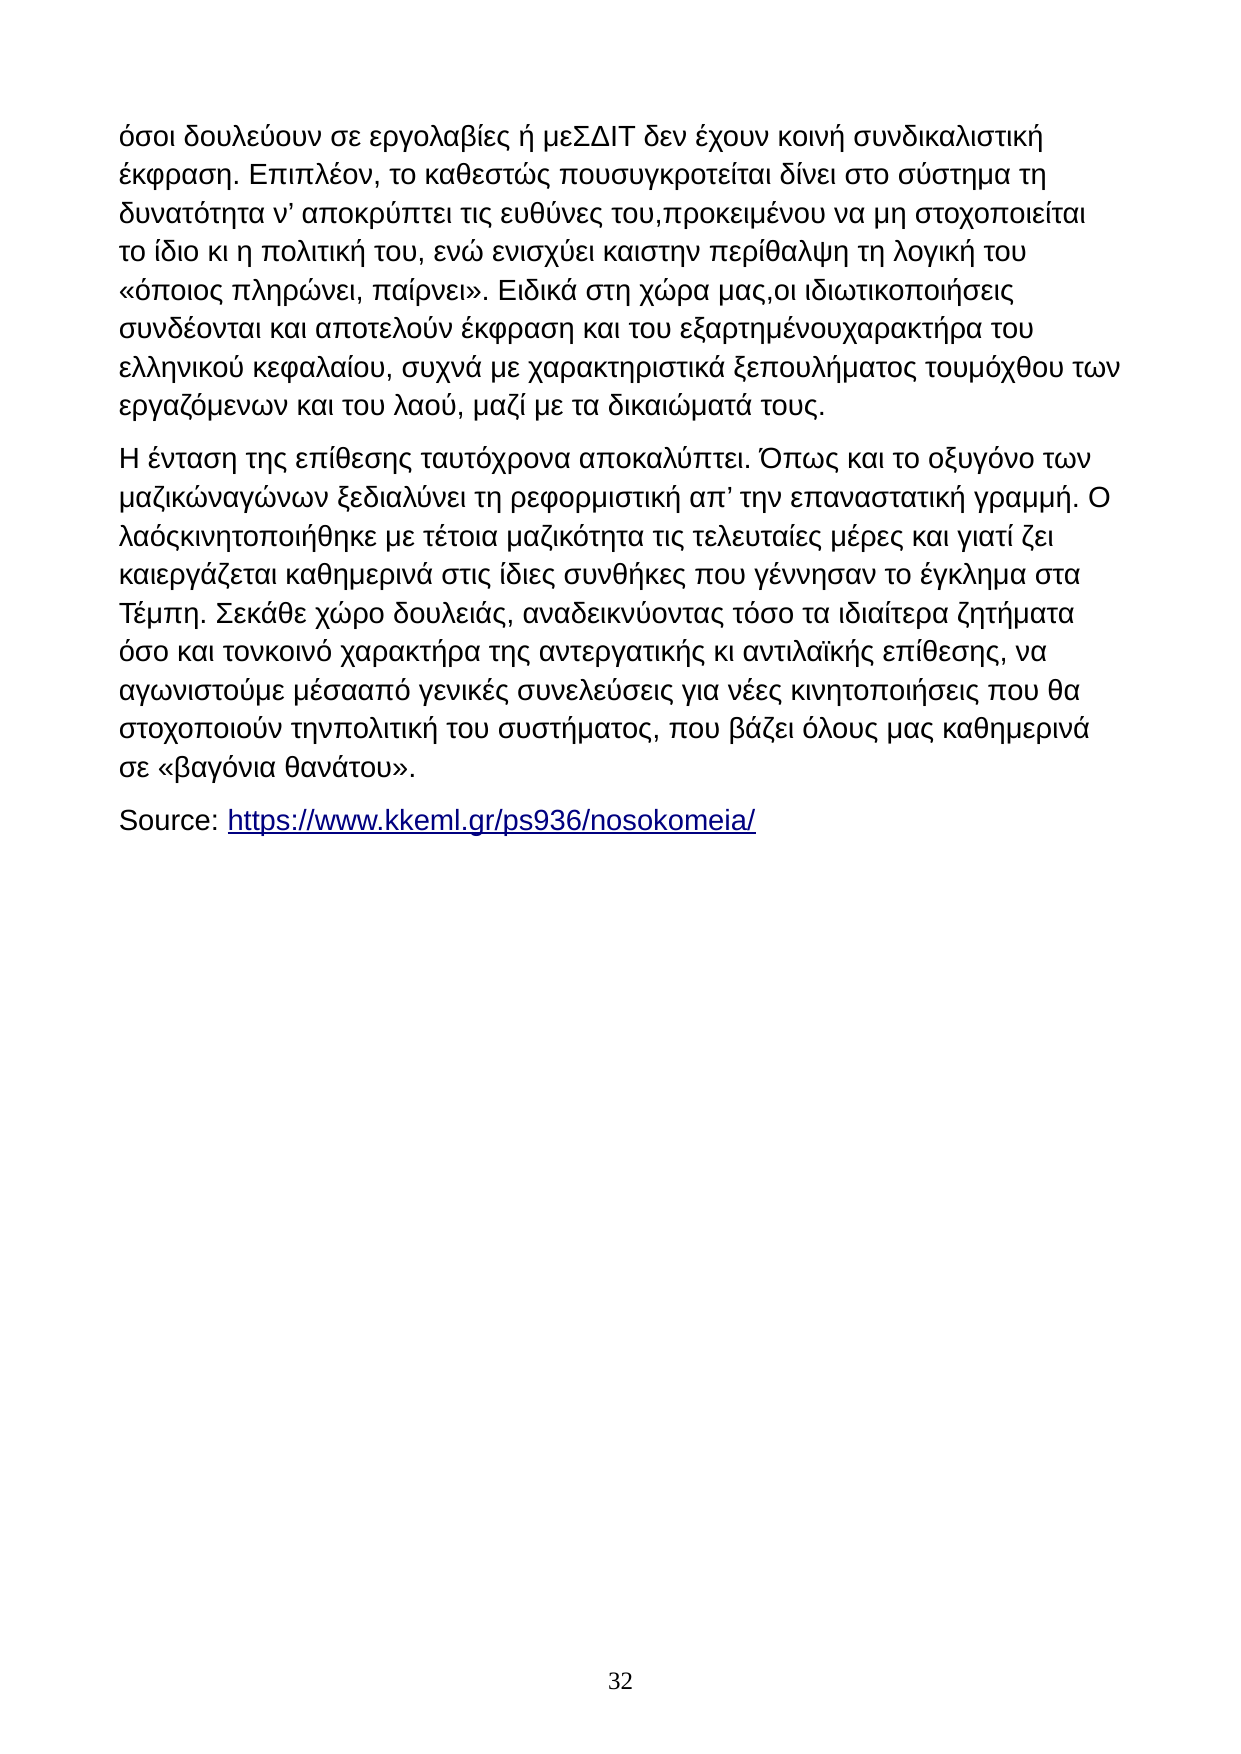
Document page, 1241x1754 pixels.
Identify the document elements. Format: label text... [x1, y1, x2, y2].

text όσοι δουλεύουν σε εργολαβίες ή μεΣΔΙΤ δεν έχουν κοινή συνδικαλιστική έκφραση. Επιπλέον, το καθεστώς πουσυγκροτείται δίνει στο σύστημα τη δυνατότητα ν’ αποκρύπτει τις ευθύνες του,προκειμένου να μη στοχοποιείται το ίδιο κι η πολιτική του, ενώ ενισχύει καιστην περίθαλψη τη λογική του «όποιος πληρώνει, παίρνει». Ειδικά στη χώρα μας,οι ιδιωτικοποιήσεις συνδέονται και αποτελούν έκφραση και του εξαρτημένουχαρακτήρα του ελληνικού κεφαλαίου, συχνά με χαρακτηριστικά ξεπουλήματος τουμόχθου των εργαζόμενων και του λαού, μαζί με τα δικαιώματά τους. [118, 118, 1122, 422]
text Source: https://www.kkeml.gr/ps936/nosokomeia/ [118, 803, 1122, 836]
text Η ένταση της επίθεσης ταυτόχρονα αποκαλύπτει. Όπως και το οξυγόνο των μαζικώναγώνων ξεδιαλύνει τη ρεφορμιστική απ’ την επαναστατική γραμμή. Ο λαόςκινητοποιήθηκε με τέτοια μαζικότητα τις τελευταίες μέρες και γιατί ζει καιεργάζεται καθημερινά στις ίδιες συνθήκες που γέννησαν το έγκλημα στα Τέμπη. Σεκάθε χώρο δουλειάς, αναδεικνύοντας τόσο τα ιδιαίτερα ζητήματα όσο και τονκοινό χαρακτήρα της αντεργατικής κι αντιλαϊκής επίθεσης, να αγωνιστούμε μέσααπό γενικές συνελεύσεις για νέες κινητοποιήσεις που θα στοχοποιούν τηνπολιτική του συστήματος, που βάζει όλους μας καθημερινά σε «βαγόνια θανάτου». [118, 441, 1122, 783]
